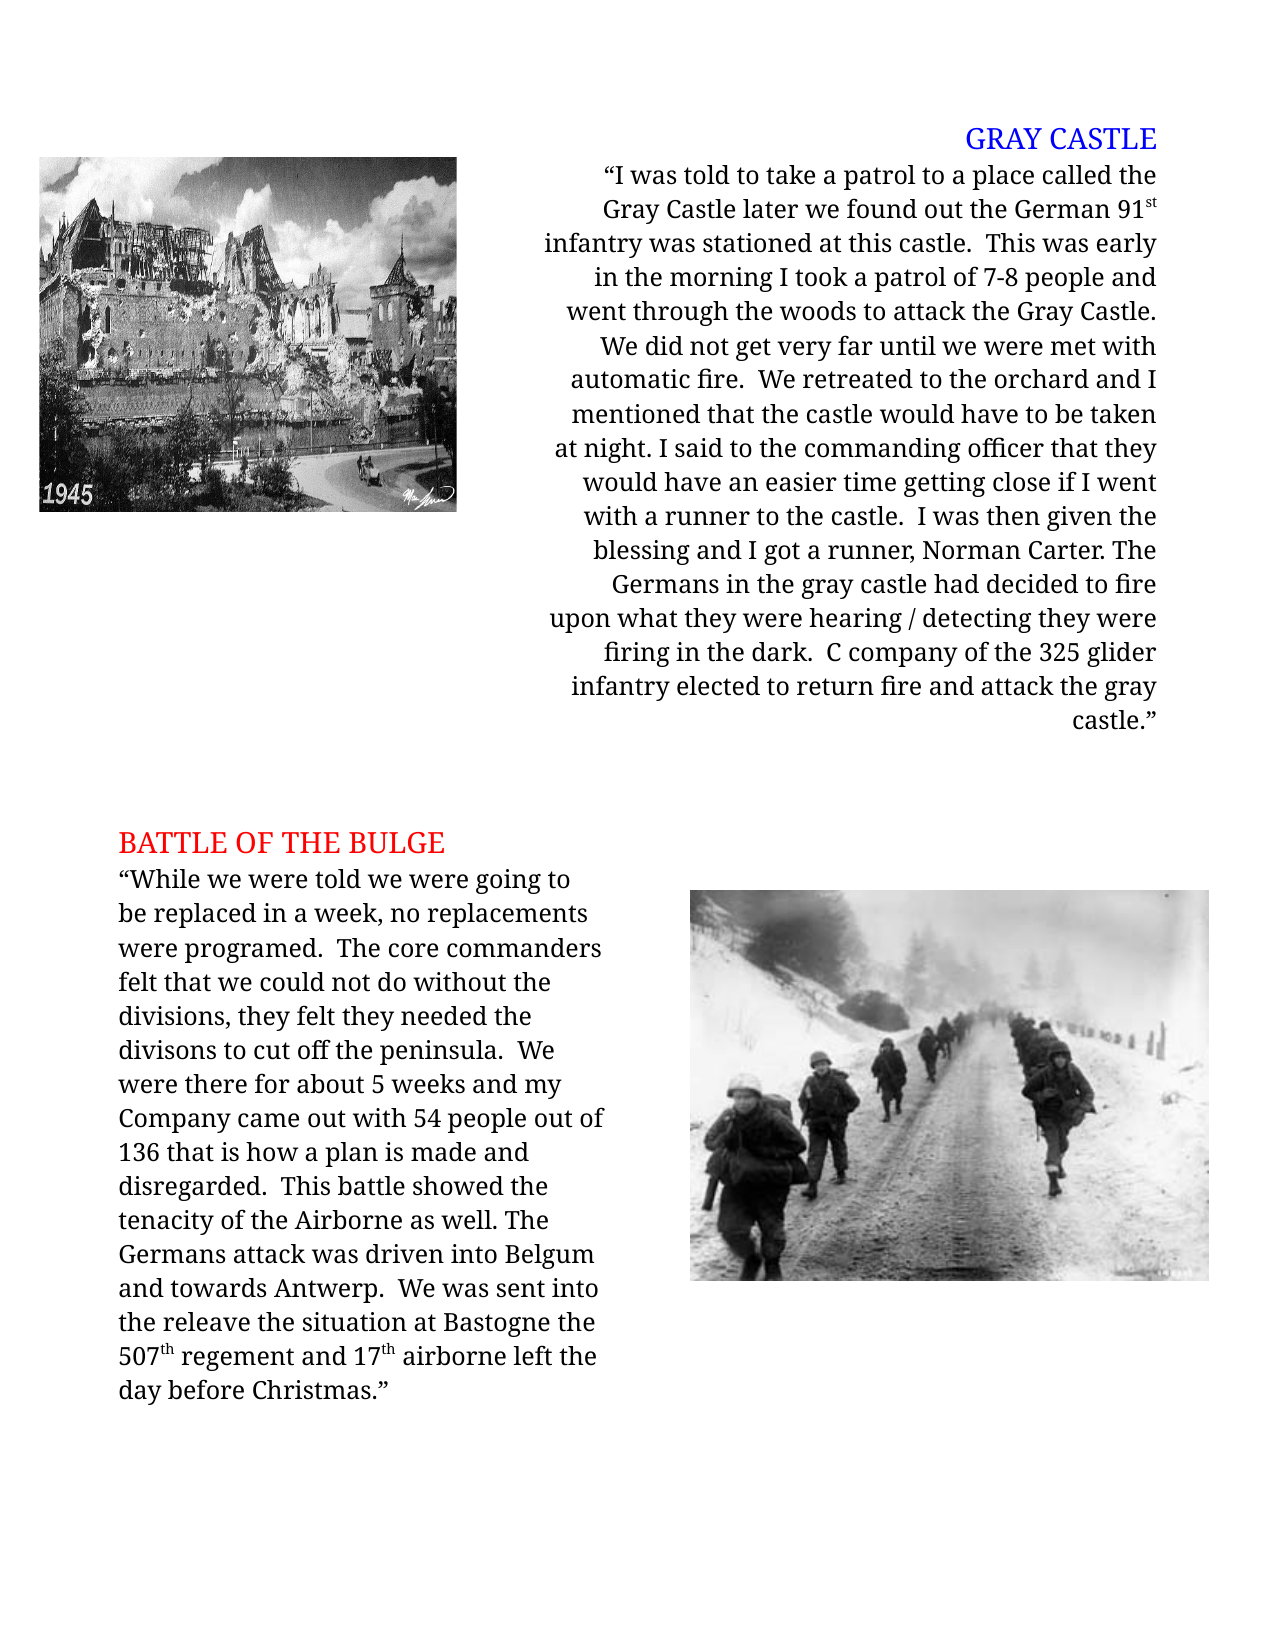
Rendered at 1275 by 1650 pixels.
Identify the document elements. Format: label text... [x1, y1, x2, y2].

text GRAY CASTLE [118, 118, 1157, 158]
text BATTLE OF THE BULGE [118, 822, 1157, 862]
picture [690, 890, 1209, 1281]
text “I was told to take a patrol to a place called the Gray Castle later we found out the German 91st infantry was stationed at this castle. This was early in the morning I took a patrol of 7-8 people and went through the woods to attack the Gray Castle. We did not get very far until we were met with automatic fire. We retreated to the orchard and I mentioned that the castle would have to be taken at night. I said to the commanding officer that they would have an easier time getting close if I went with a runner to the castle. I was then given the blessing and I got a runner, Norman Carter. The Germans in the gray castle had decided to fire upon what they were hearing / detecting they were firing in the dark. C company of the 325 glider infantry elected to return fire and attack the gray castle.” [543, 158, 1157, 737]
text “While we were told we were going to be replaced in a week, no replacements were programed. The core commanders felt that we could not do without the divisions, they felt they needed the divisons to cut off the peninsula. We were there for about 5 weeks and my Company came out with 54 people out of 136 that is how a plan is made and disregarded. This battle showed the tenacity of the Airborne as well. The Germans attack was driven into Belgum and towards Antwerp. We was sent into the releave the situation at Bastogne the 507th regement and 17th airborne left the day before Christmas.” [118, 862, 604, 1407]
picture [39, 157, 457, 512]
